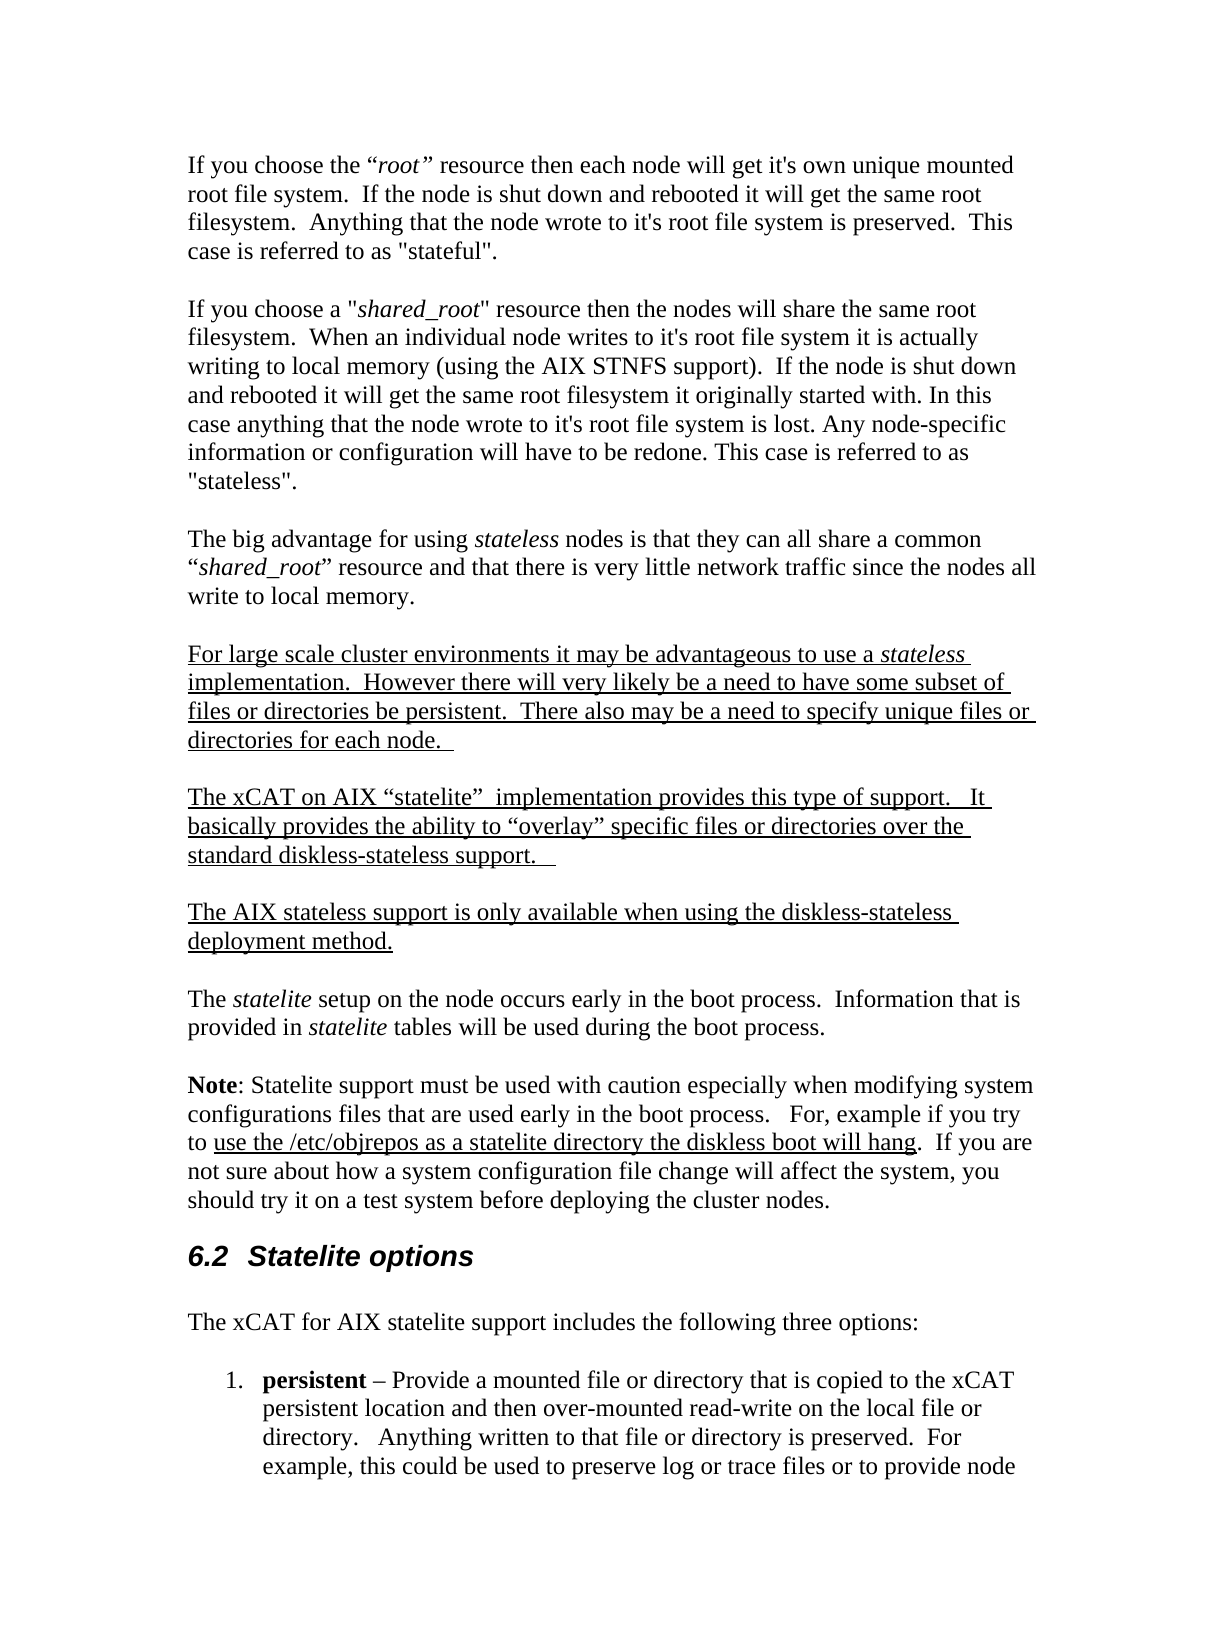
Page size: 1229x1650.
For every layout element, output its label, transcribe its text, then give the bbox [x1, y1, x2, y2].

text For large scale cluster environments it may be advantageous to use a stateless implementation. However there will very likely be a need to have some subset of files or directories be persistent. There also may be a need to specify unique files or directories for each node. [187, 639, 1041, 754]
text Note: Statelite support must be used with caution especially when modifying system configurations files that are used early in the boot process. For, example if you try to use the /etc/objrepos as a statelite directory the diskless boot will hang. If you are not sure about how a system configuration file change will affect the system, you should try it on a test system before deploying the cluster nodes. [187, 1070, 1041, 1214]
text The big advantage for using stateless nodes is that they can all share a common “shared_root” resource and that there is very little network traffic since the nodes all write to local memory. [187, 524, 1041, 610]
text If you choose the “root” resource then each node will get it's own unique mounted root file system. If the node is shut down and rebooted it will get the same root filesystem. Anything that the node wrote to it's root file system is preserved. This case is referred to as "stateful". [187, 150, 1041, 265]
text If you choose a "shared_root" resource then the nodes will share the same root filesystem. When an individual node writes to it's root file system it is actually writing to local memory (using the AIX STNFS support). If the node is shut down and rebooted it will get the same root filesystem it originally started with. In this case anything that the node wrote to it's root file system is lost. Any node-specific information or configuration will have to be redone. This case is referred to as "stateless". [187, 294, 1041, 495]
list persistent – Provide a mounted file or directory that is copied to the xCAT persistent location and then over-mounted read-write on the local file or directory. Anything written to that file or directory is preserved. For example, this could be used to preserve log or trace files or to provide node [225, 1365, 1041, 1480]
text The statelite setup on the node occurs early in the boot process. Information that is provided in statelite tables will be used during the boot process. [187, 984, 1041, 1041]
subtitle Statelite options [187, 1239, 1041, 1272]
text The AIX stateless support is only available when using the diskless-stateless deployment method. [187, 897, 1041, 955]
text The xCAT for AIX statelite support includes the following three options: [187, 1307, 1041, 1336]
text The xCAT on AIX “statelite” implementation provides this type of support. It basically provides the ability to “overlay” specific files or directories over the standard diskless-stateless support. [187, 782, 1041, 869]
